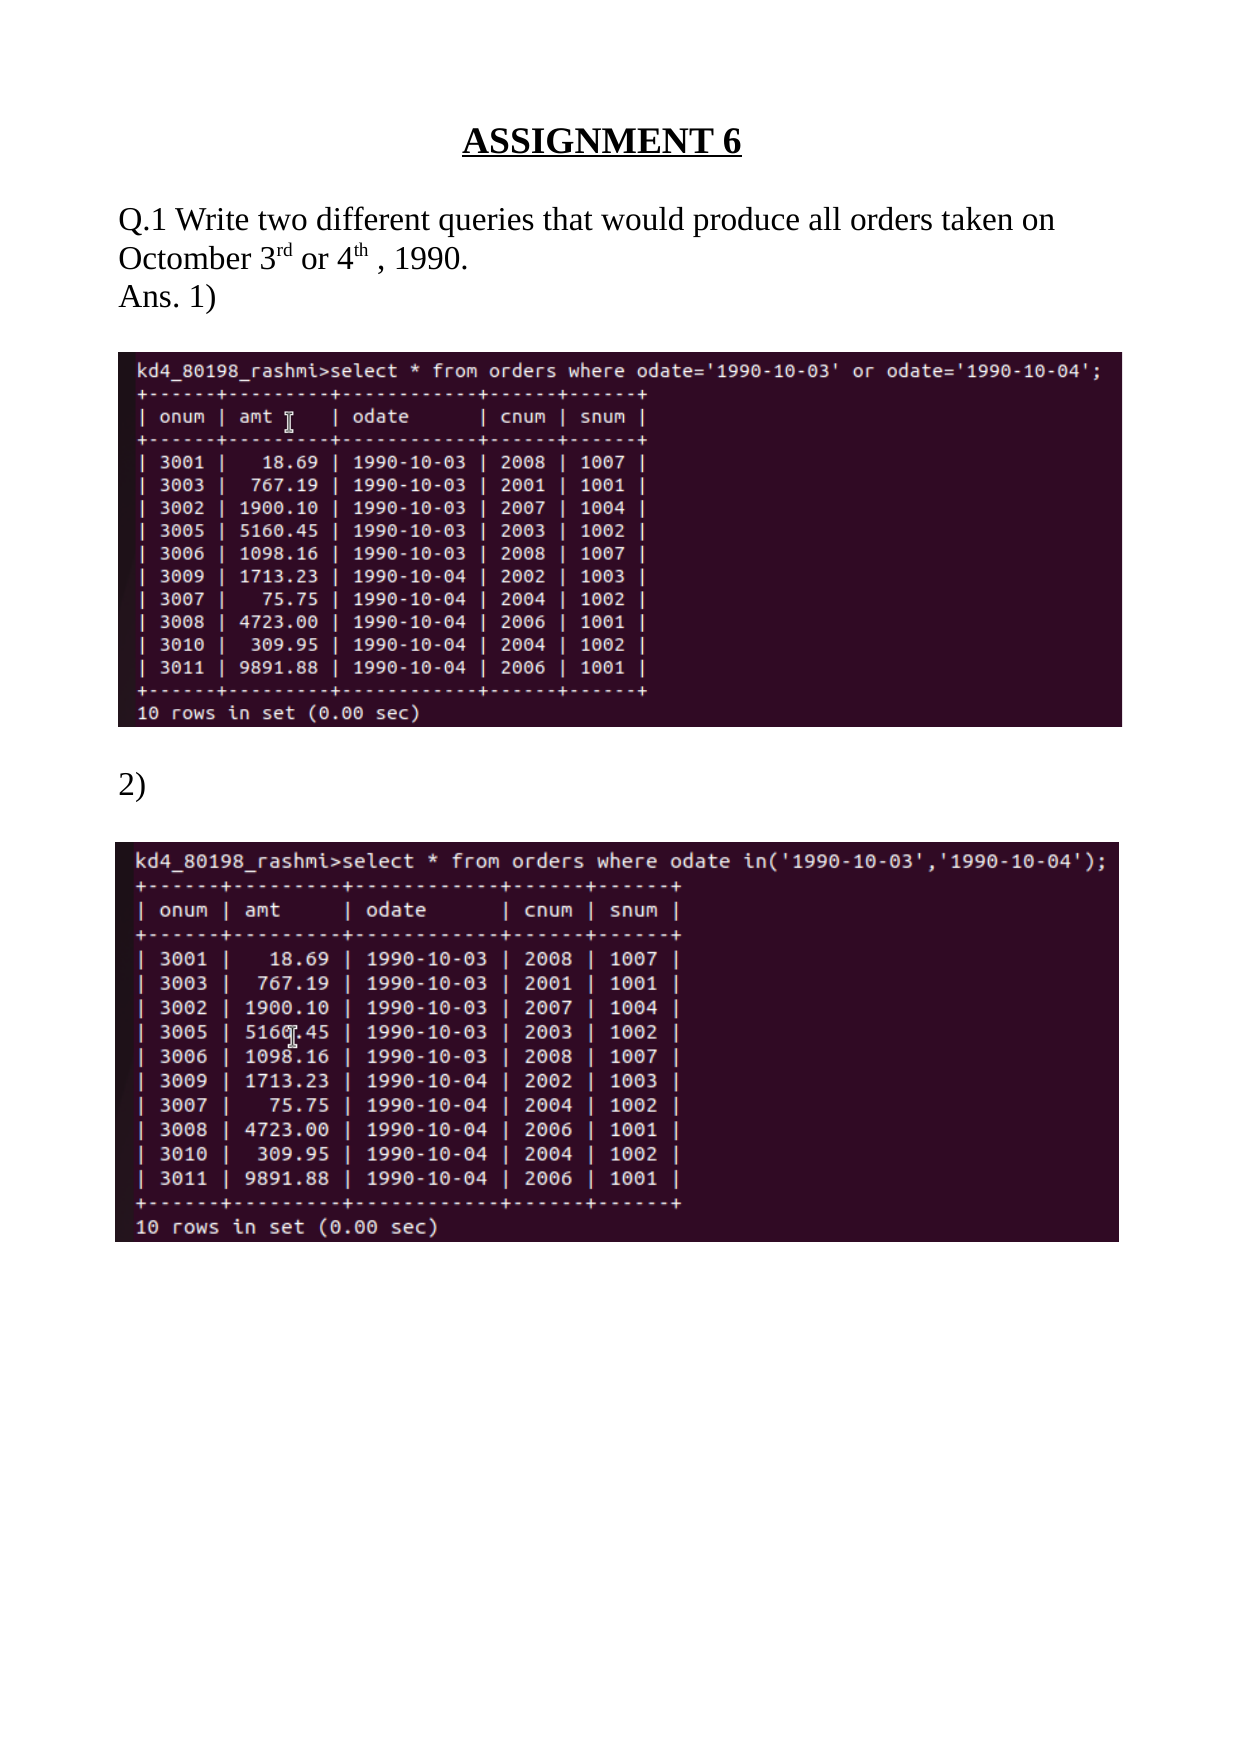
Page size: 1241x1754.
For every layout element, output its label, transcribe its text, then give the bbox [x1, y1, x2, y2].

text Q.1 Write two different queries that would produce all orders taken on Octomber 3rd or 4th , 1990. [118, 199, 1122, 276]
picture [115, 842, 1119, 1242]
text ASSIGNMENT 6 [118, 118, 1122, 161]
text 2) [118, 764, 1122, 803]
picture [118, 352, 1123, 727]
text Ans. 1) [118, 276, 1122, 314]
